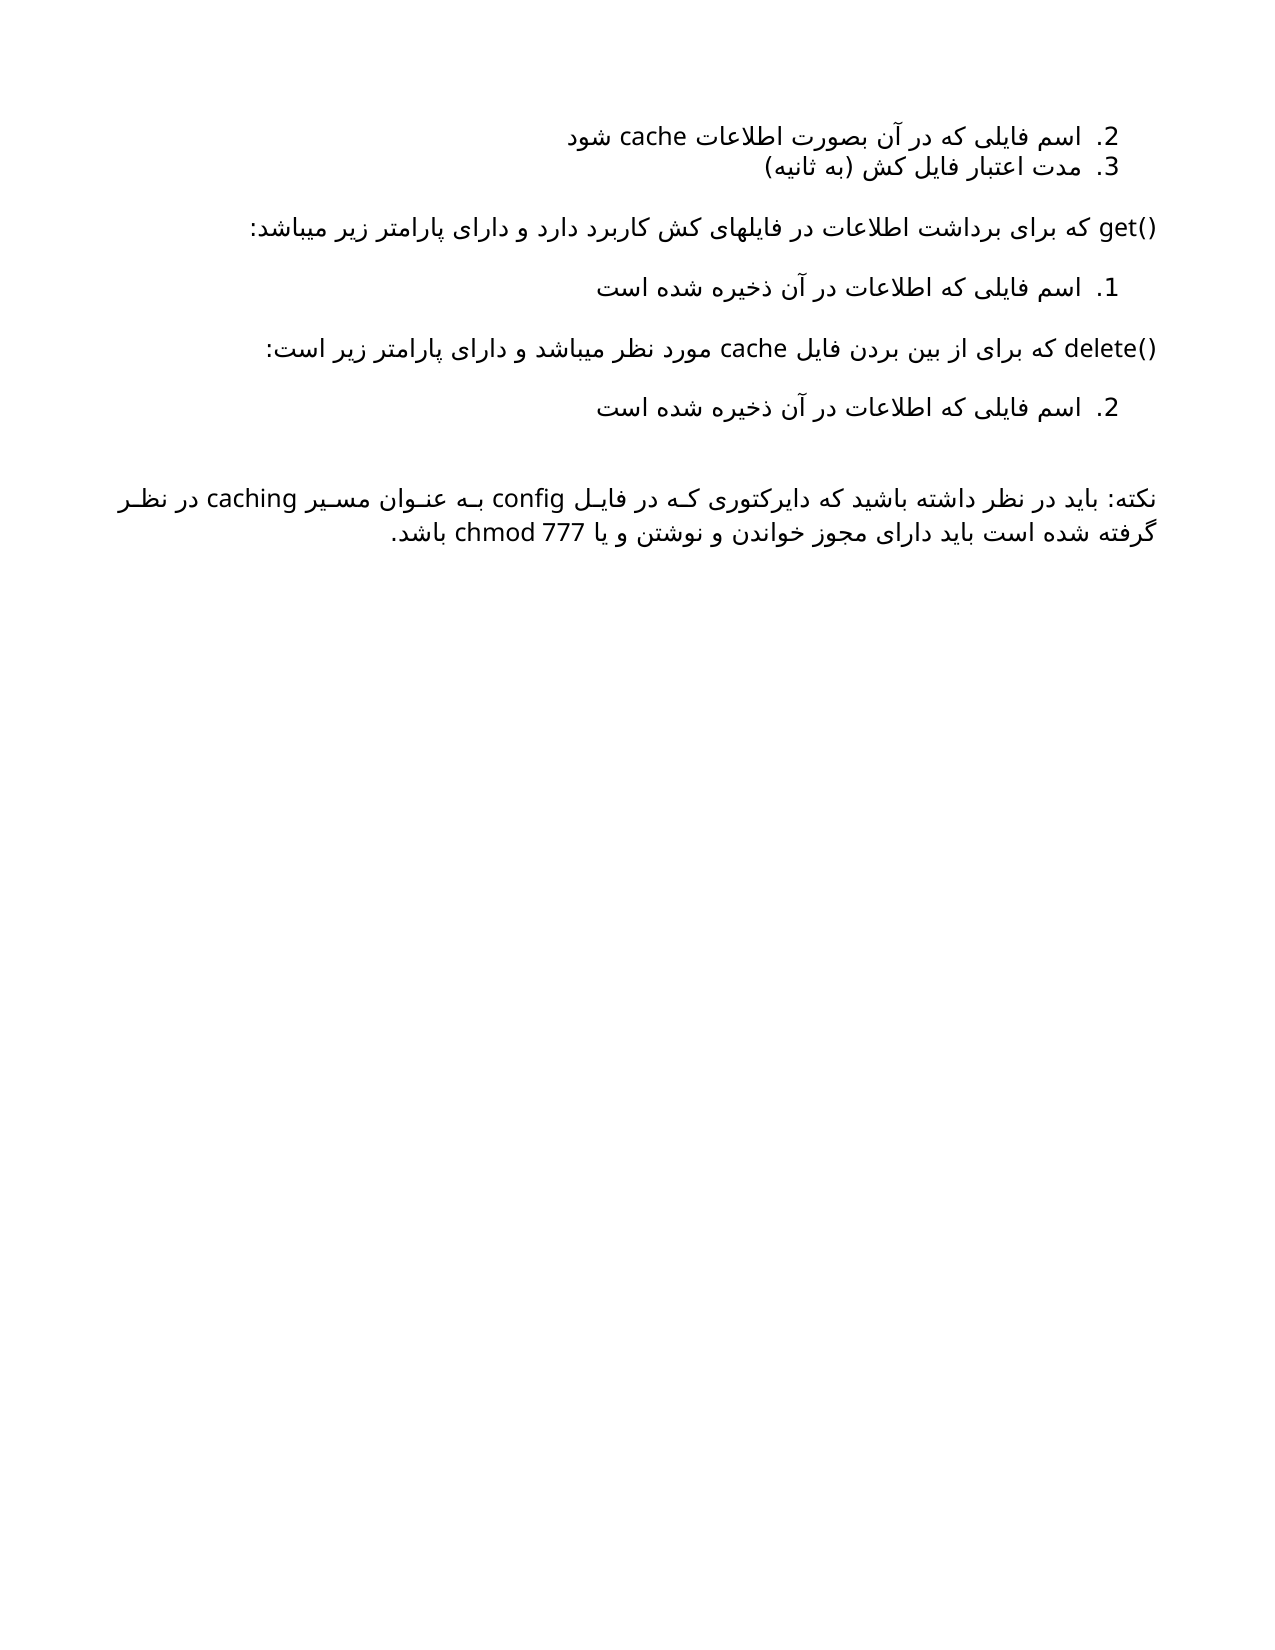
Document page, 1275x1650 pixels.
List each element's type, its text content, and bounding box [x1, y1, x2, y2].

text ()delete که برای از بین بردن فایل cache مورد نظر میباشد و دارای پارامتر زیر است: [118, 331, 1157, 365]
text ()get که برای برداشت اطلاعات در فایلهای کش کاربرد دارد و دارای پارامتر زیر میباشد: [118, 210, 1157, 244]
list اسم فایلی که اطلاعات در آن ذخیره شده است [118, 394, 1119, 423]
list اسم فایلی که اطلاعات در آن ذخیره شده است [118, 273, 1119, 302]
list مدت اعتبار فایل کش (به ثانیه) [118, 152, 1119, 181]
text نکته: باید در نظر داشته باشید که دایرکتوری که در فایل config به عنوان مسیر caching در نظر گرفته شده است باید دارای مجوز خواندن و نوشتن و یا chmod 777 باشد. [118, 480, 1157, 548]
list اسم فایلی که در آن بصورت اطلاعات cache شود [118, 118, 1119, 152]
